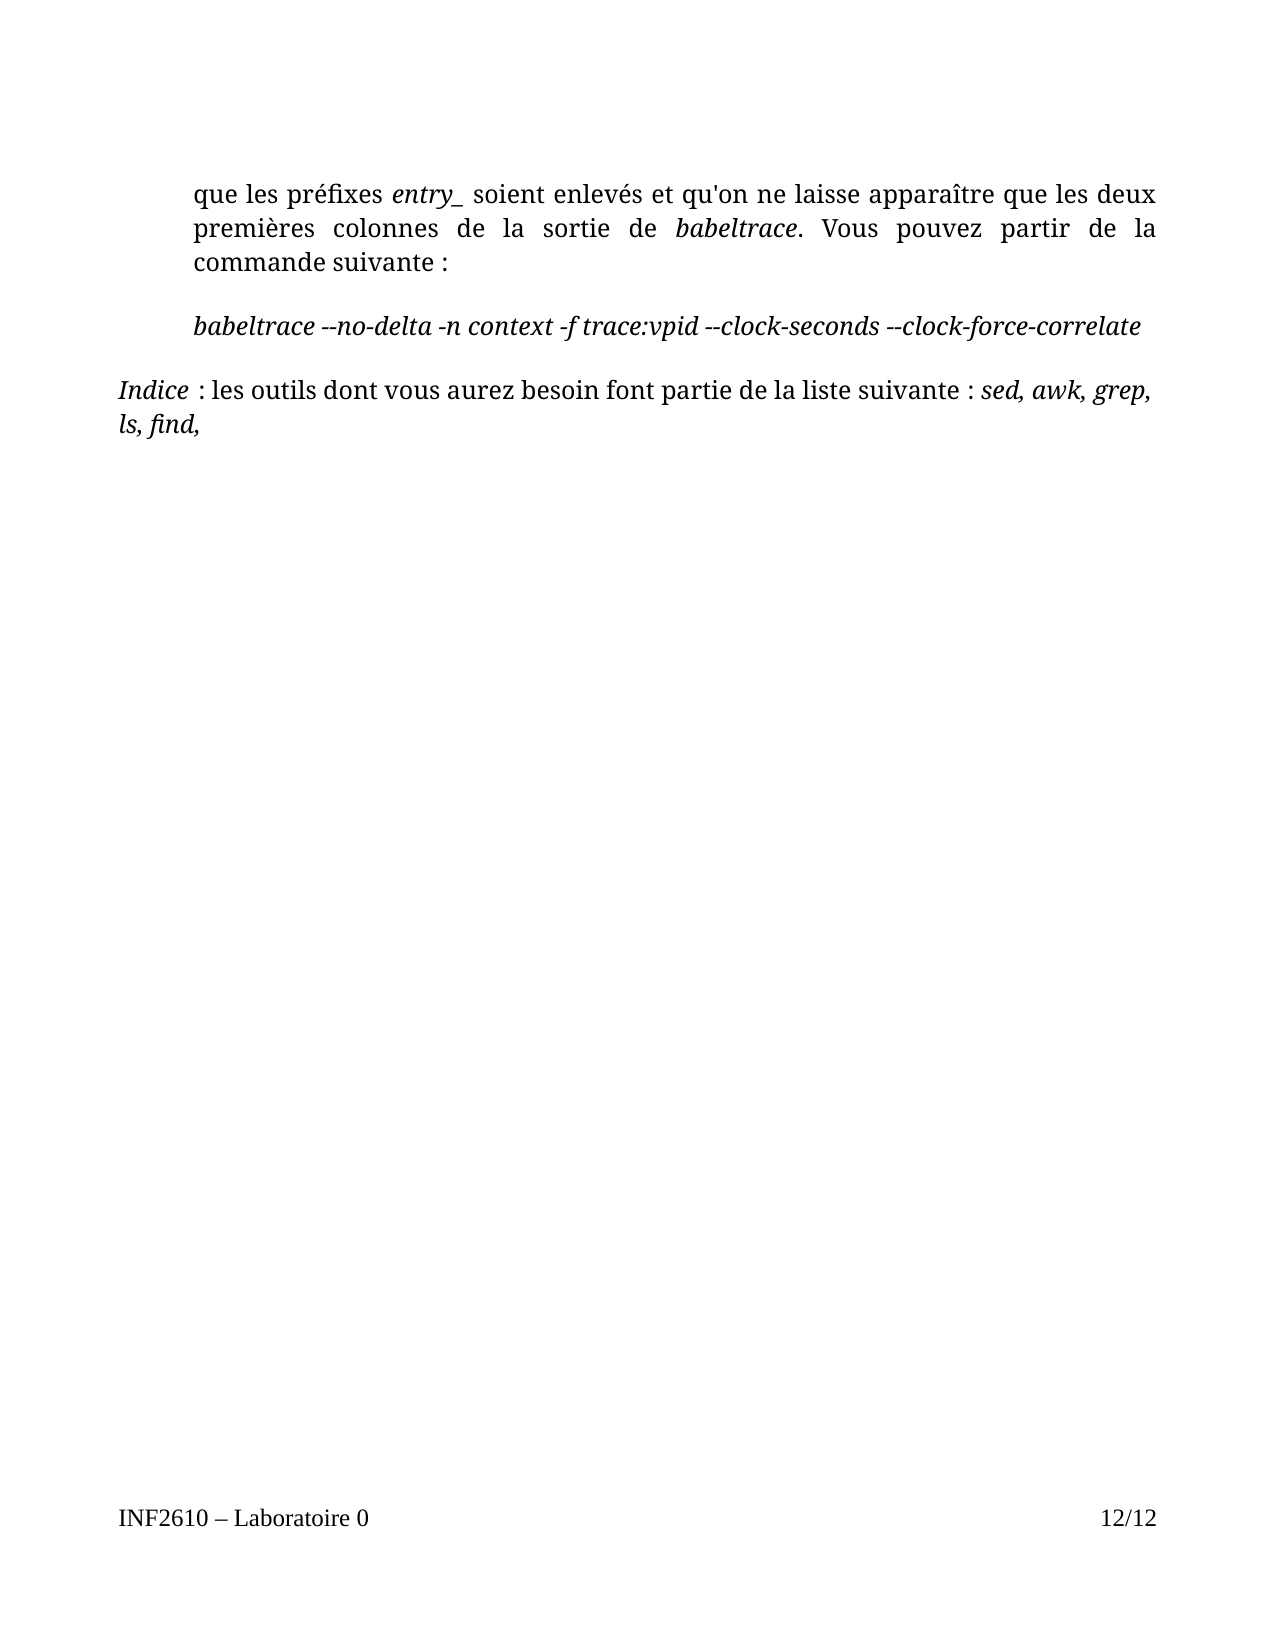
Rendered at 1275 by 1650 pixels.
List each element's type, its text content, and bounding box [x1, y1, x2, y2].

list babeltrace --no-delta -n context -f trace:vpid --clock-seconds --clock-force-correlate [156, 308, 1157, 343]
list que les préfixes entry_ soient enlevés et qu'on ne laisse apparaître que les deux premières colonnes de la sortie de babeltrace. Vous pouvez partir de la commande suivante : [156, 176, 1157, 278]
text Indice : les outils dont vous aurez besoin font partie de la liste suivante : sed, awk, grep, ls, find, [118, 373, 1157, 441]
